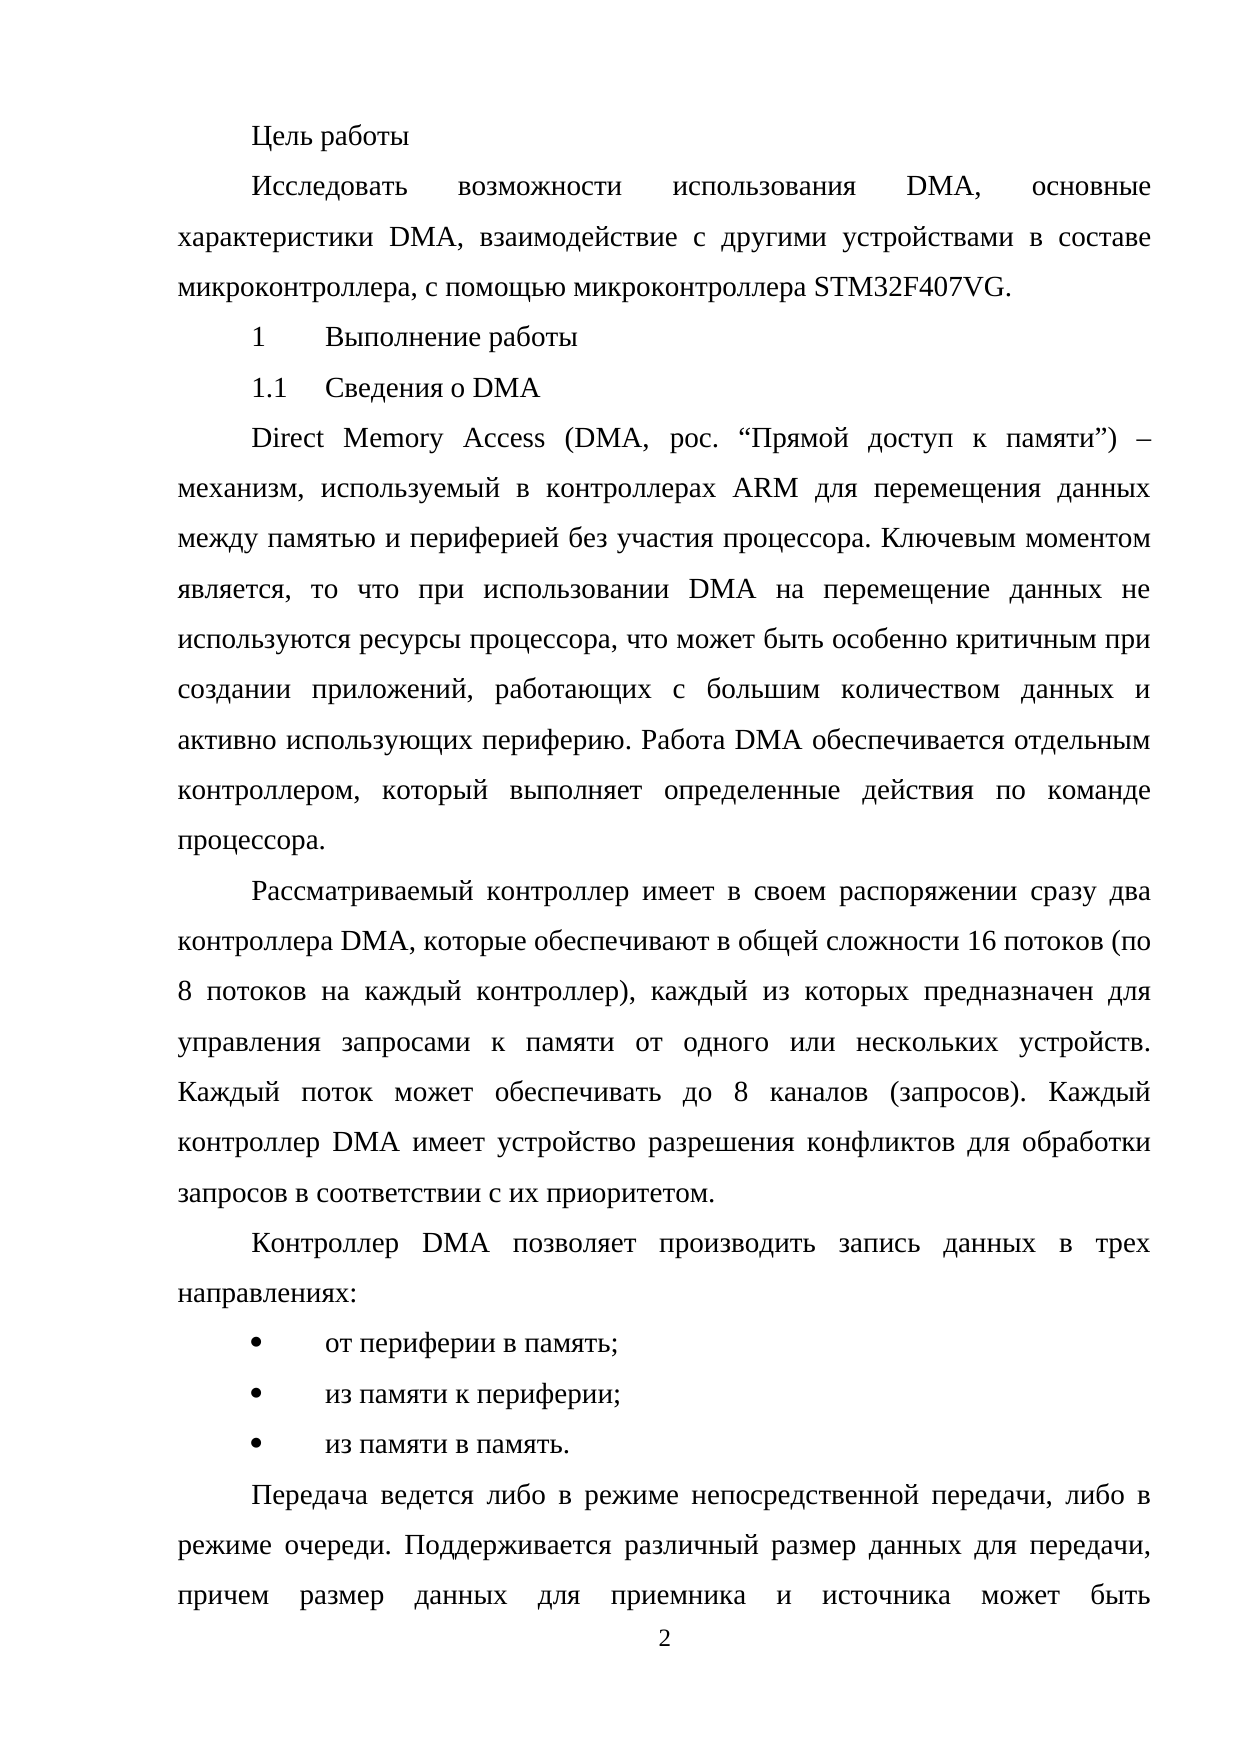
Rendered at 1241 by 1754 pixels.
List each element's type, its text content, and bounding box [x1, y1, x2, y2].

text Контроллер DMA позволяет производить запись данных в трех направлениях: [177, 1225, 1152, 1309]
list Выполнение работы [177, 319, 1152, 353]
list из памяти в память. [177, 1426, 1152, 1460]
text Исследовать возможности использования DMA, основные характеристики DMA, взаимодействие с другими устройствами в составе микроконтроллера, с помощью микроконтроллера STM32F407VG. [177, 168, 1152, 303]
list от периферии в память; [177, 1326, 1152, 1359]
text Цель работы [177, 118, 1152, 152]
list из памяти к периферии; [177, 1376, 1152, 1410]
text Direct Memory Access (DMA, рос. “Прямой доступ к памяти”) – механизм, используемый в контроллерах ARM для перемещения данных между памятью и периферией без участия процессора. Ключевым моментом является, то что при использовании DMA на перемещение данных не используются ресурсы процессора, что может быть особенно критичным при создании приложений, работающих с большим количеством данных и активно использующих периферию. Работа DMA обеспечивается отдельным контроллером, который выполняет определенные действия по команде процессора. [177, 420, 1152, 856]
list Сведения о DMA [177, 370, 1152, 403]
text Рассматриваемый контроллер имеет в своем распоряжении сразу два контроллера DMA, которые обеспечивают в общей сложности 16 потоков (по 8 потоков на каждый контроллер), каждый из которых предназначен для управления запросами к памяти от одного или нескольких устройств. Каждый поток может обеспечивать до 8 каналов (запросов). Каждый контроллер DMA имеет устройство разрешения конфликтов для обработки запросов в соответствии с их приоритетом. [177, 873, 1152, 1208]
text Передача ведется либо в режиме непосредственной передачи, либо в режиме очереди. Поддерживается различный размер данных для передачи, причем размер данных для приемника и источника может быть [177, 1477, 1152, 1611]
